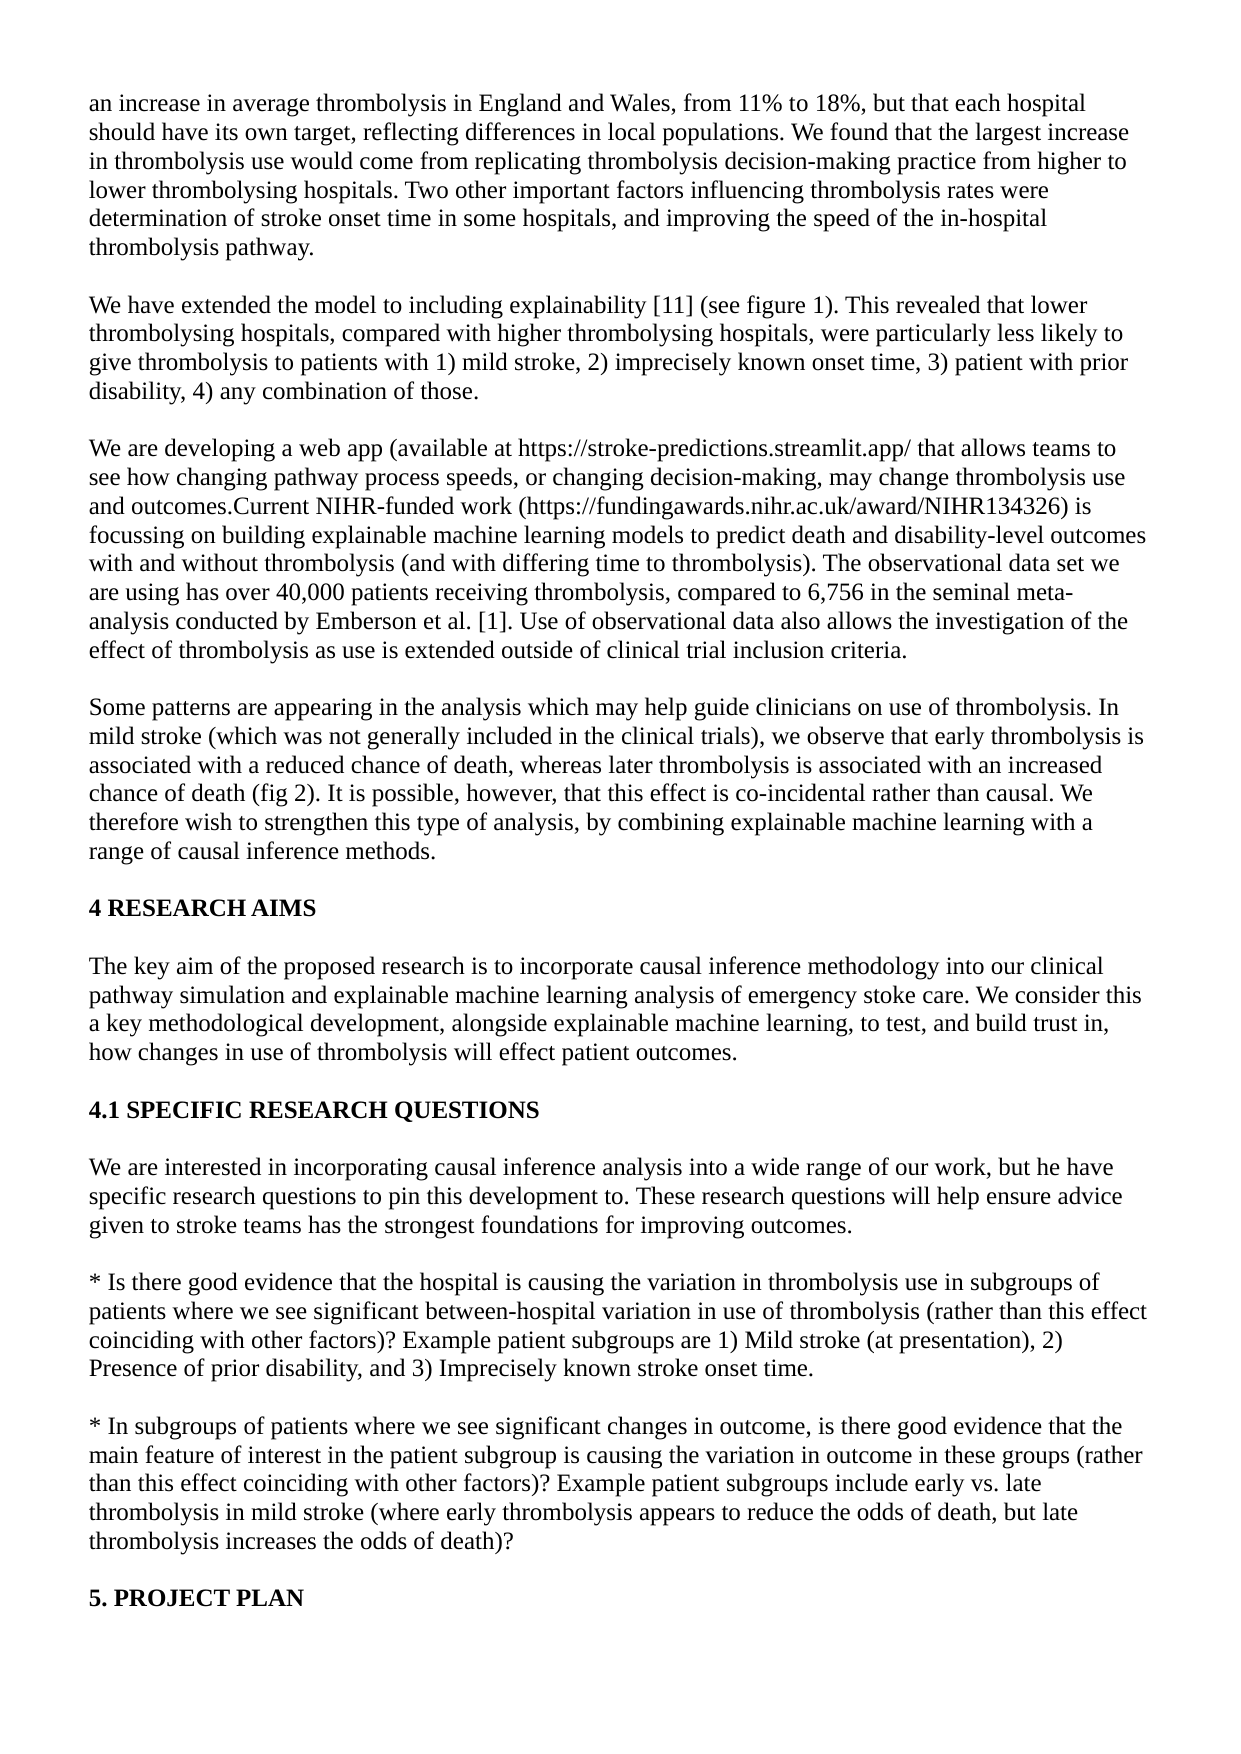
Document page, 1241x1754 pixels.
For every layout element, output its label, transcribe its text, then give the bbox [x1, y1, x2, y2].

text * Is there good evidence that the hospital is causing the variation in thrombolysis use in subgroups of patients where we see significant between-hospital variation in use of thrombolysis (rather than this effect coinciding with other factors)? Example patient subgroups are 1) Mild stroke (at presentation), 2) Presence of prior disability, and 3) Imprecisely known stroke onset time. [88, 1267, 1152, 1382]
text 4.1 SPECIFIC RESEARCH QUESTIONS [88, 1095, 1152, 1123]
text We have extended the model to including explainability [11] (see figure 1). This revealed that lower thrombolysing hospitals, compared with higher thrombolysing hospitals, were particularly less likely to give thrombolysis to patients with 1) mild stroke, 2) imprecisely known onset time, 3) patient with prior disability, 4) any combination of those. [88, 290, 1152, 405]
text We are developing a web app (available at https://stroke-predictions.streamlit.app/ that allows teams to see how changing pathway process speeds, or changing decision-making, may change thrombolysis use and outcomes.Current NIHR-funded work (https://fundingawards.nihr.ac.uk/award/NIHR134326) is focussing on building explainable machine learning models to predict death and disability-level outcomes with and without thrombolysis (and with differing time to thrombolysis). The observational data set we are using has over 40,000 patients receiving thrombolysis, compared to 6,756 in the seminal meta-analysis conducted by Emberson et al. [1]. Use of observational data also allows the investigation of the effect of thrombolysis as use is extended outside of clinical trial inclusion criteria. [88, 433, 1152, 663]
text We are interested in incorporating causal inference analysis into a wide range of our work, but he have specific research questions to pin this development to. These research questions will help ensure advice given to stroke teams has the strongest foundations for improving outcomes. [88, 1152, 1152, 1238]
text Some patterns are appearing in the analysis which may help guide clinicians on use of thrombolysis. In mild stroke (which was not generally included in the clinical trials), we observe that early thrombolysis is associated with a reduced chance of death, whereas later thrombolysis is associated with an increased chance of death (fig 2). It is possible, however, that this effect is co-incidental rather than causal. We therefore wish to strengthen this type of analysis, by combining explainable machine learning with a range of causal inference methods. [88, 692, 1152, 865]
text 5. PROJECT PLAN [88, 1583, 1152, 1612]
text 4 RESEARCH AIMS [88, 893, 1152, 922]
text The key aim of the proposed research is to incorporate causal inference methodology into our clinical pathway simulation and explainable machine learning analysis of emergency stoke care. We consider this a key methodological development, alongside explainable machine learning, to test, and build trust in, how changes in use of thrombolysis will effect patient outcomes. [88, 951, 1152, 1066]
text an increase in average thrombolysis in England and Wales, from 11% to 18%, but that each hospital should have its own target, reflecting differences in local populations. We found that the largest increase in thrombolysis use would come from replicating thrombolysis decision-making practice from higher to lower thrombolysing hospitals. Two other important factors influencing thrombolysis rates were determination of stroke onset time in some hospitals, and improving the speed of the in-hospital thrombolysis pathway. [88, 88, 1152, 261]
text * In subgroups of patients where we see significant changes in outcome, is there good evidence that the main feature of interest in the patient subgroup is causing the variation in outcome in these groups (rather than this effect coinciding with other factors)? Example patient subgroups include early vs. late thrombolysis in mild stroke (where early thrombolysis appears to reduce the odds of death, but late thrombolysis increases the odds of death)? [88, 1411, 1152, 1555]
